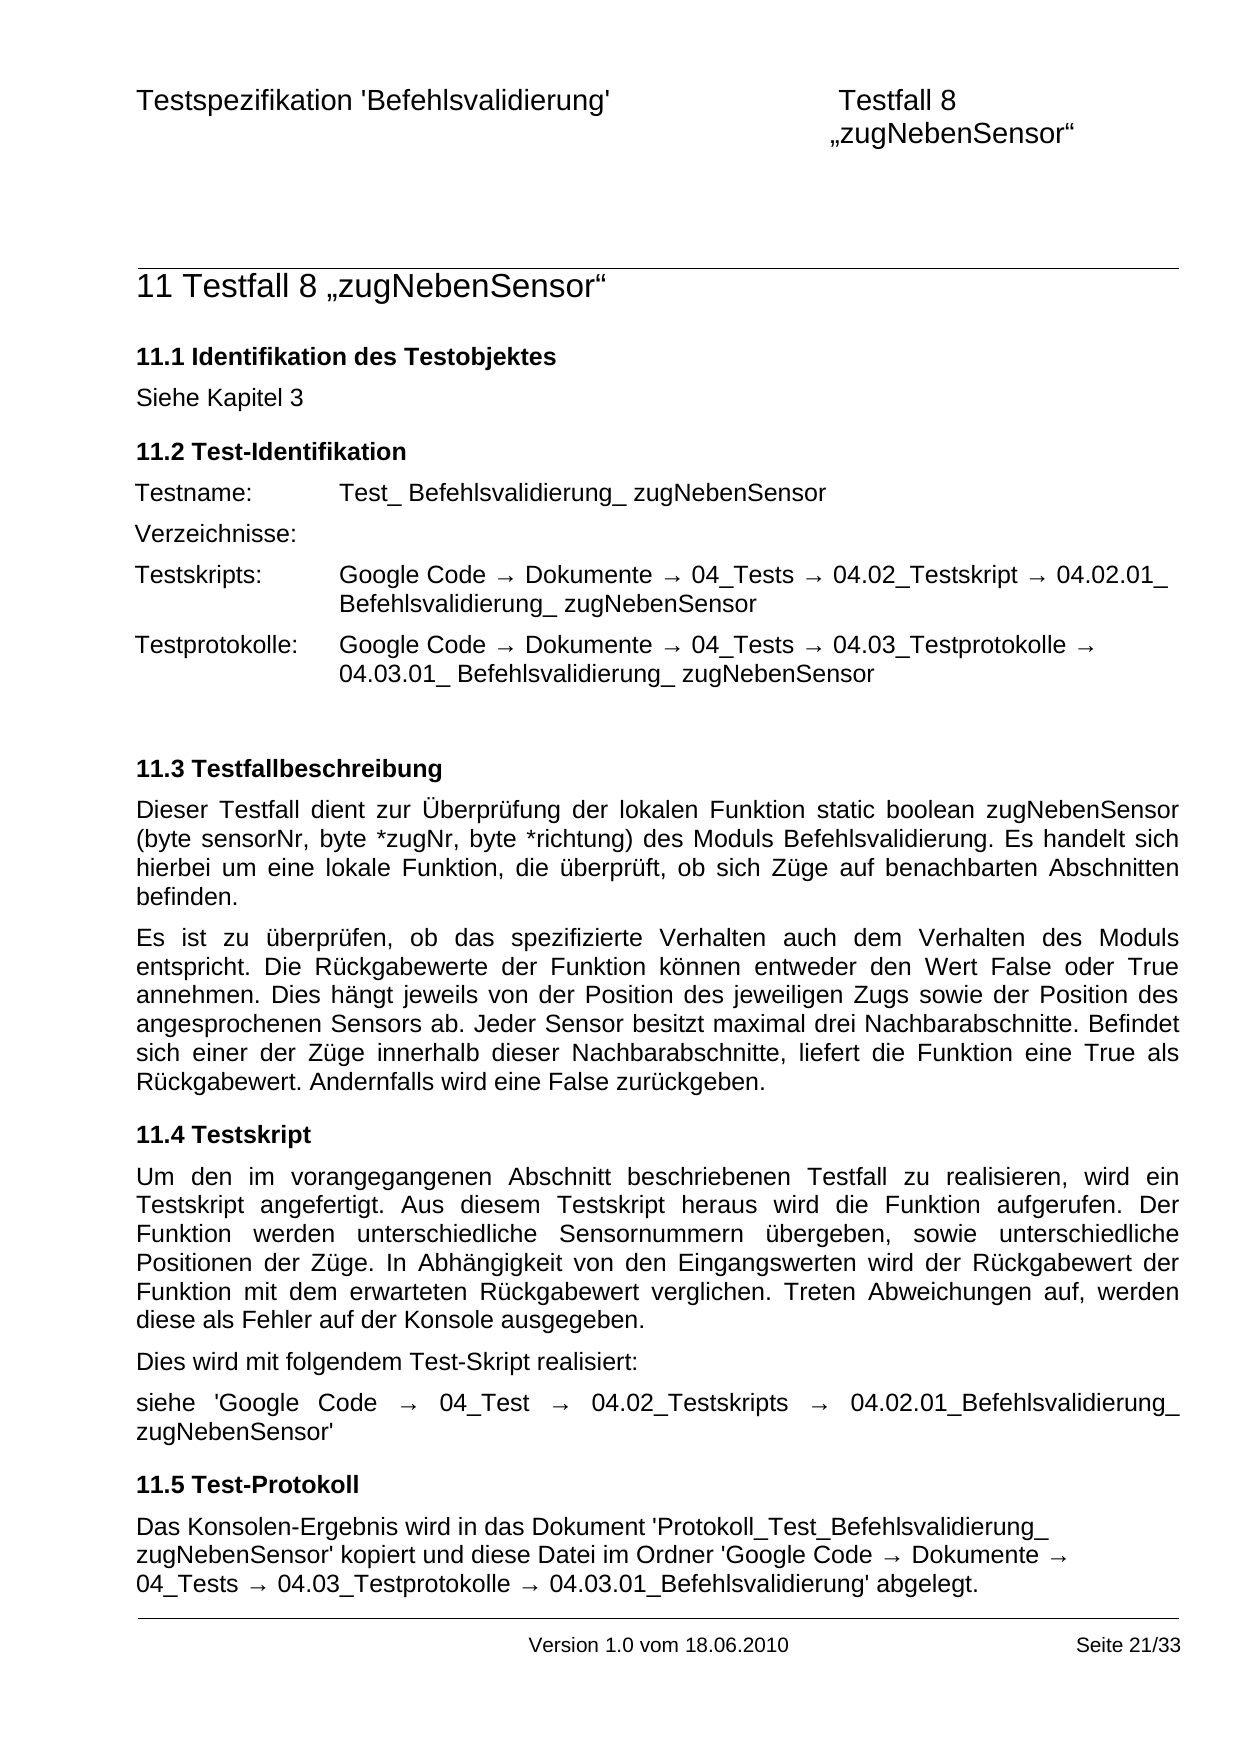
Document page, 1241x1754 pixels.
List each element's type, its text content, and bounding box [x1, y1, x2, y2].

text Dieser Testfall dient zur Überprüfung der lokalen Funktion static boolean zugNebenSensor (byte sensorNr, byte *zugNr, byte *richtung) des Moduls Befehlsvalidierung. Es handelt sich hierbei um eine lokale Funktion, die überprüft, ob sich Züge auf benachbarten Abschnitten befinden. [136, 796, 1181, 911]
subtitle Testfall 8 „zugNebenSensor“ [136, 289, 385, 304]
text Verzeichnisse: [134, 519, 1181, 548]
subtitle Testfall 8 „zugNebenSensor“ [384, 289, 1181, 304]
text Siehe Kapitel 3 [136, 383, 1181, 412]
text Das Konsolen-Ergebnis wird in das Dokument 'Protokoll_Test_Befehlsvalidierung_ zugNebenSensor' kopiert und diese Datei im Ordner 'Google Code → Dokumente → 04_Tests → 04.03_Testprotokolle → 04.03.01_Befehlsvalidierung' abgelegt. [136, 1512, 1181, 1598]
subtitle Test-Protokoll [136, 1471, 1181, 1499]
text Es ist zu überprüfen, ob das spezifizierte Verhalten auch dem Verhalten des Moduls entspricht. Die Rückgabewerte der Funktion können entweder den Wert False oder True annehmen. Dies hängt jeweils von der Position des jeweiligen Zugs sowie der Position des angesprochenen Sensors ab. Jeder Sensor besitzt maximal drei Nachbarabschnitte. Befindet sich einer der Züge innerhalb dieser Nachbarabschnitte, liefert die Funktion eine True als Rückgabewert. Andernfalls wird eine False zurückgeben. [136, 923, 1181, 1096]
text Testskripts: Google Code → Dokumente → 04_Tests → 04.02_Testskript → 04.02.01_ Befehlsvalidierung_ zugNebenSensor [134, 561, 1181, 618]
text siehe 'Google Code → 04_Test → 04.02_Testskripts → 04.02.01_Befehlsvalidierung_ zugNebenSensor' [136, 1388, 1181, 1446]
subtitle Testfallbeschreibung [136, 754, 1181, 783]
text Um den im vorangegangenen Abschnitt beschriebenen Testfall zu realisieren, wird ein Testskript angefertigt. Aus diesem Testskript heraus wird die Funktion aufgerufen. Der Funktion werden unterschiedliche Sensornummern übergeben, sowie unterschiedliche Positionen der Züge. In Abhängigkeit von den Eingangswerten wird der Rückgabewert der Funktion mit dem erwarteten Rückgabewert verglichen. Treten Abweichungen auf, werden diese als Fehler auf der Konsole ausgegeben. [136, 1162, 1181, 1334]
text Dies wird mit folgendem Test-Skript realisiert: [136, 1347, 1181, 1376]
text Testname: Test_ Befehlsvalidierung_ zugNebenSensor [134, 478, 1181, 507]
subtitle Identifikation des Testobjektes [136, 342, 1181, 371]
text Testprotokolle: Google Code → Dokumente → 04_Tests → 04.03_Testprotokolle → 04.03.01_ Befehlsvalidierung_ zugNebenSensor [134, 631, 1181, 688]
subtitle Test-Identifikation [136, 437, 1181, 466]
subtitle Testskript [136, 1121, 1181, 1149]
